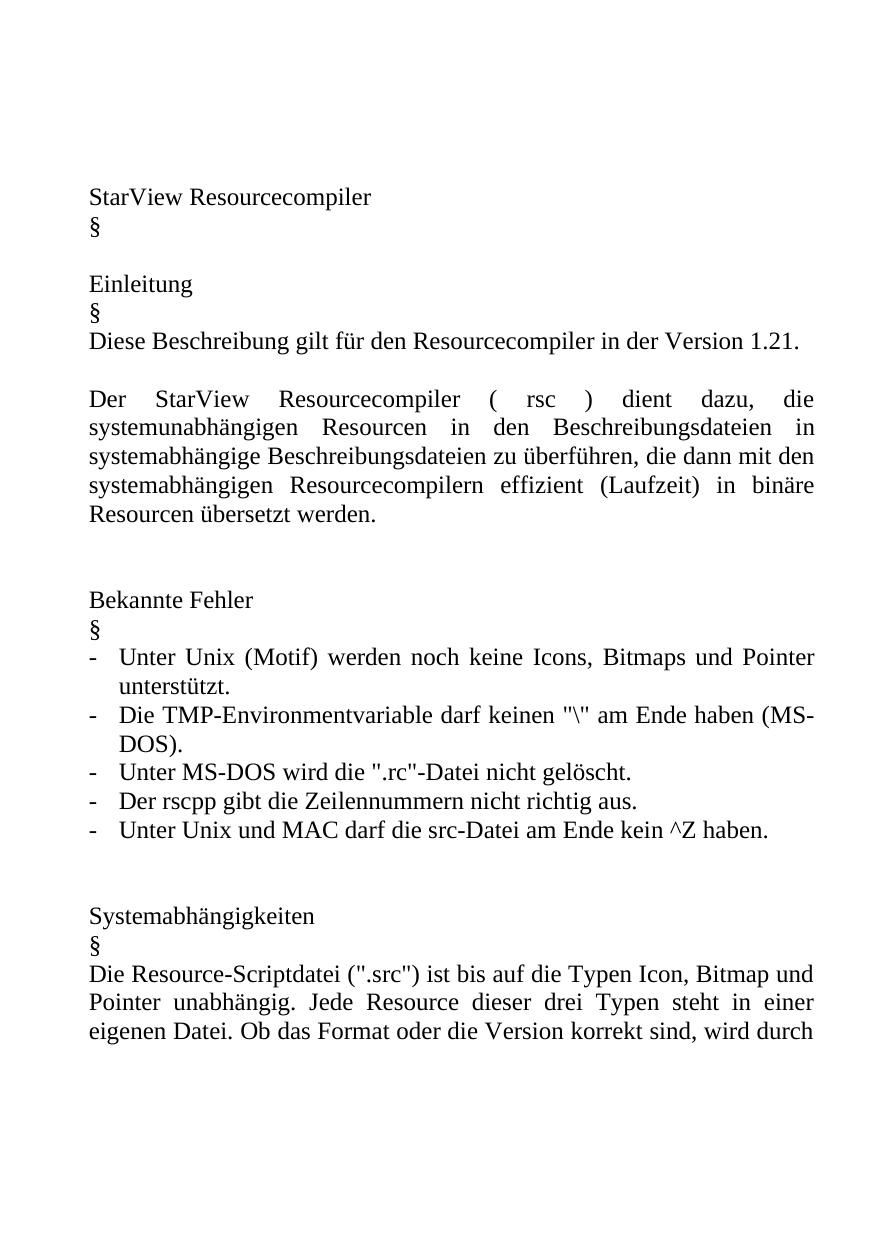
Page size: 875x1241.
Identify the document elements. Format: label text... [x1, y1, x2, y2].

list - Die TMP-Environmentvariable darf keinen "\" am Ende haben (MS-DOS). [88, 700, 815, 757]
list - Unter MS-DOS wird die ".rc"-Datei nicht gelöscht. [88, 757, 815, 786]
text Die Resource-Scriptdatei (".src") ist bis auf die Typen Icon, Bitmap und Pointer unabhängig. Jede Resource dieser drei Typen steht in einer eigenen Datei. Ob das Format oder die Version korrekt sind, wird durch [88, 959, 815, 1045]
text Diese Beschreibung gilt für den Resourcecompiler in der Version 1.21. [88, 326, 815, 355]
list Einleitung [88, 269, 815, 297]
list - Unter Unix und MAC darf die src-Datei am Ende kein ^Z haben. [88, 815, 815, 844]
text § [88, 930, 815, 959]
text § [88, 211, 815, 240]
text Der StarView Resourcecompiler ( rsc ) dient dazu, die systemunabhängigen Resourcen in den Beschreibungsdateien in systemabhängige Beschreibungsdateien zu überführen, die dann mit den systemabhängigen Resourcecompilern effizient (Laufzeit) in binäre Resourcen übersetzt werden. [88, 384, 815, 527]
list - Unter Unix (Motif) werden noch keine Icons, Bitmaps und Pointer unterstützt. [88, 642, 815, 700]
list Systemabhängigkeiten [88, 901, 815, 930]
text § [88, 297, 815, 326]
text § [88, 614, 815, 642]
list StarView Resourcecompiler [88, 182, 815, 211]
list - Der rscpp gibt die Zeilennummern nicht richtig aus. [88, 786, 815, 815]
list Bekannte Fehler [88, 585, 815, 614]
